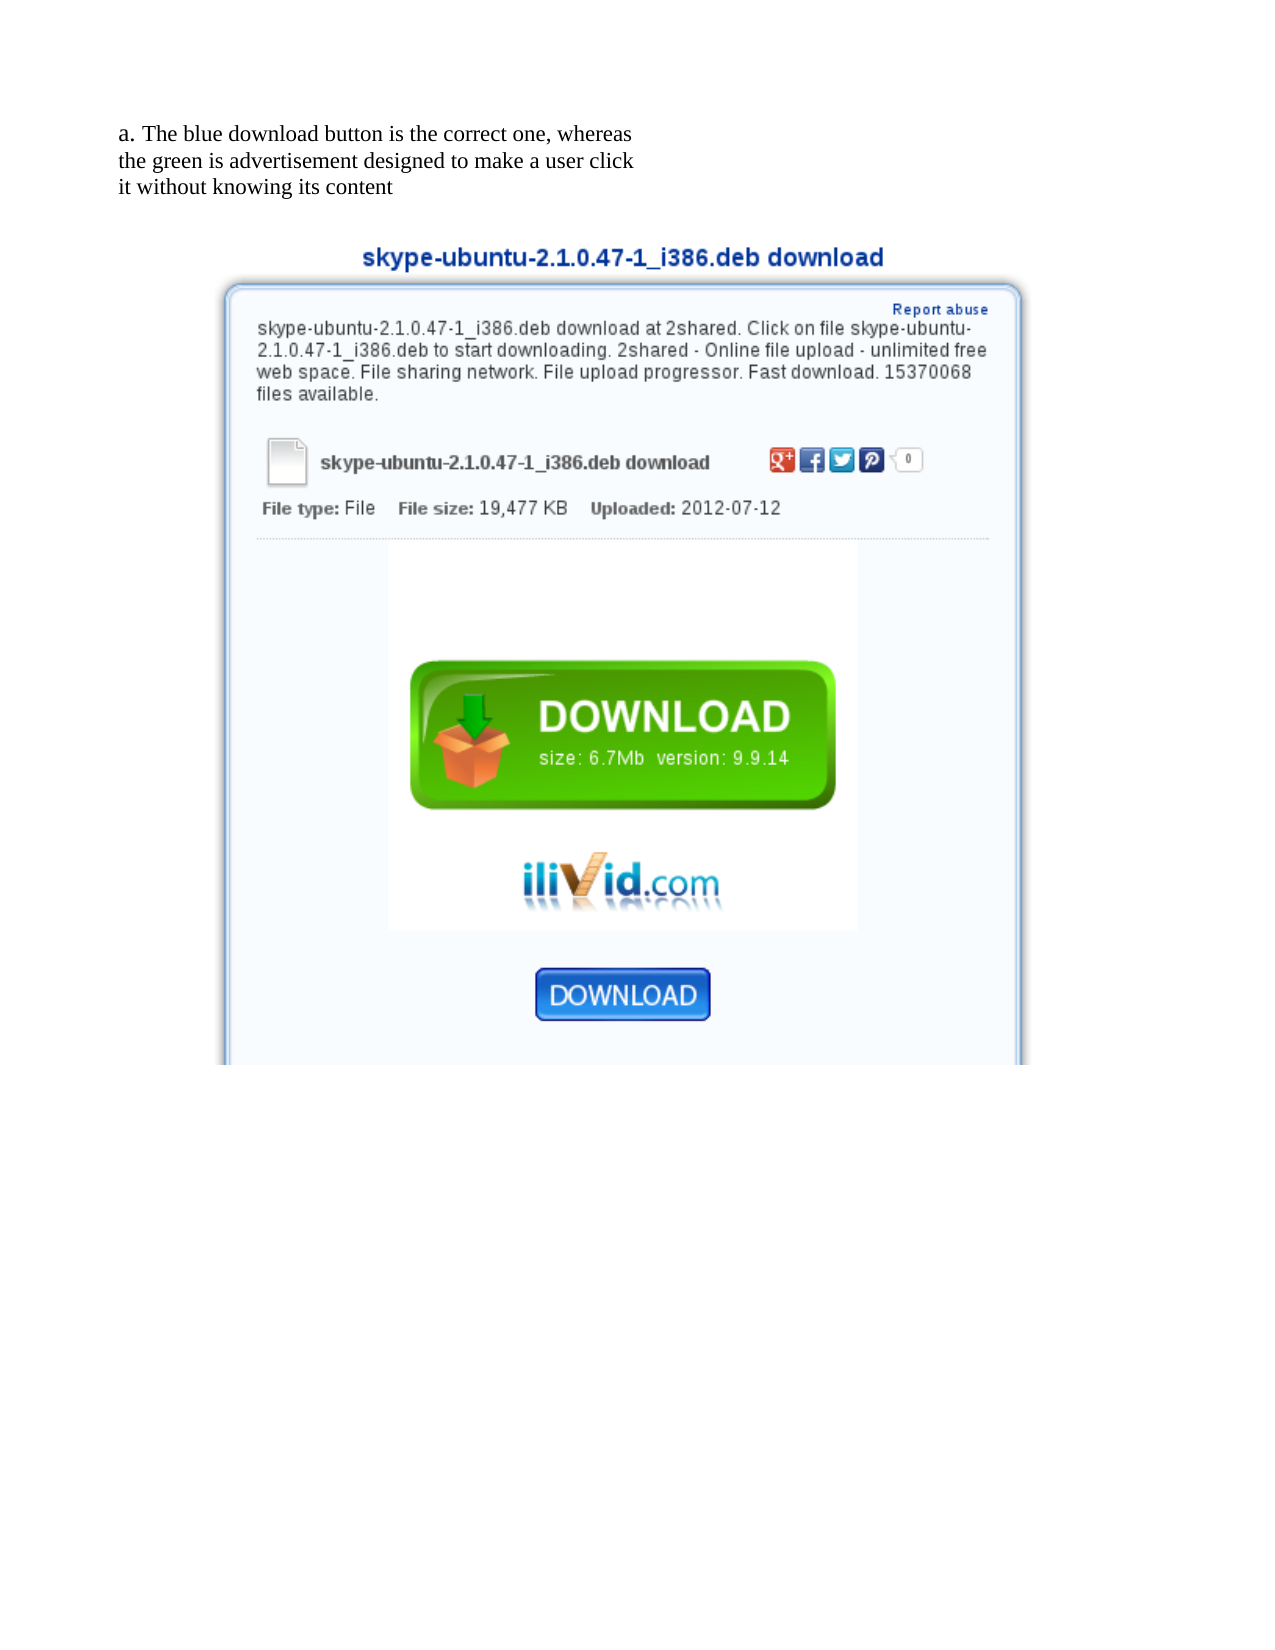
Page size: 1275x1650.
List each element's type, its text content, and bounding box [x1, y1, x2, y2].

text a. The blue download button is the correct one, whereas the green is advertisement designed to make a user click it without knowing its content [118, 118, 637, 199]
picture [179, 232, 1055, 1065]
